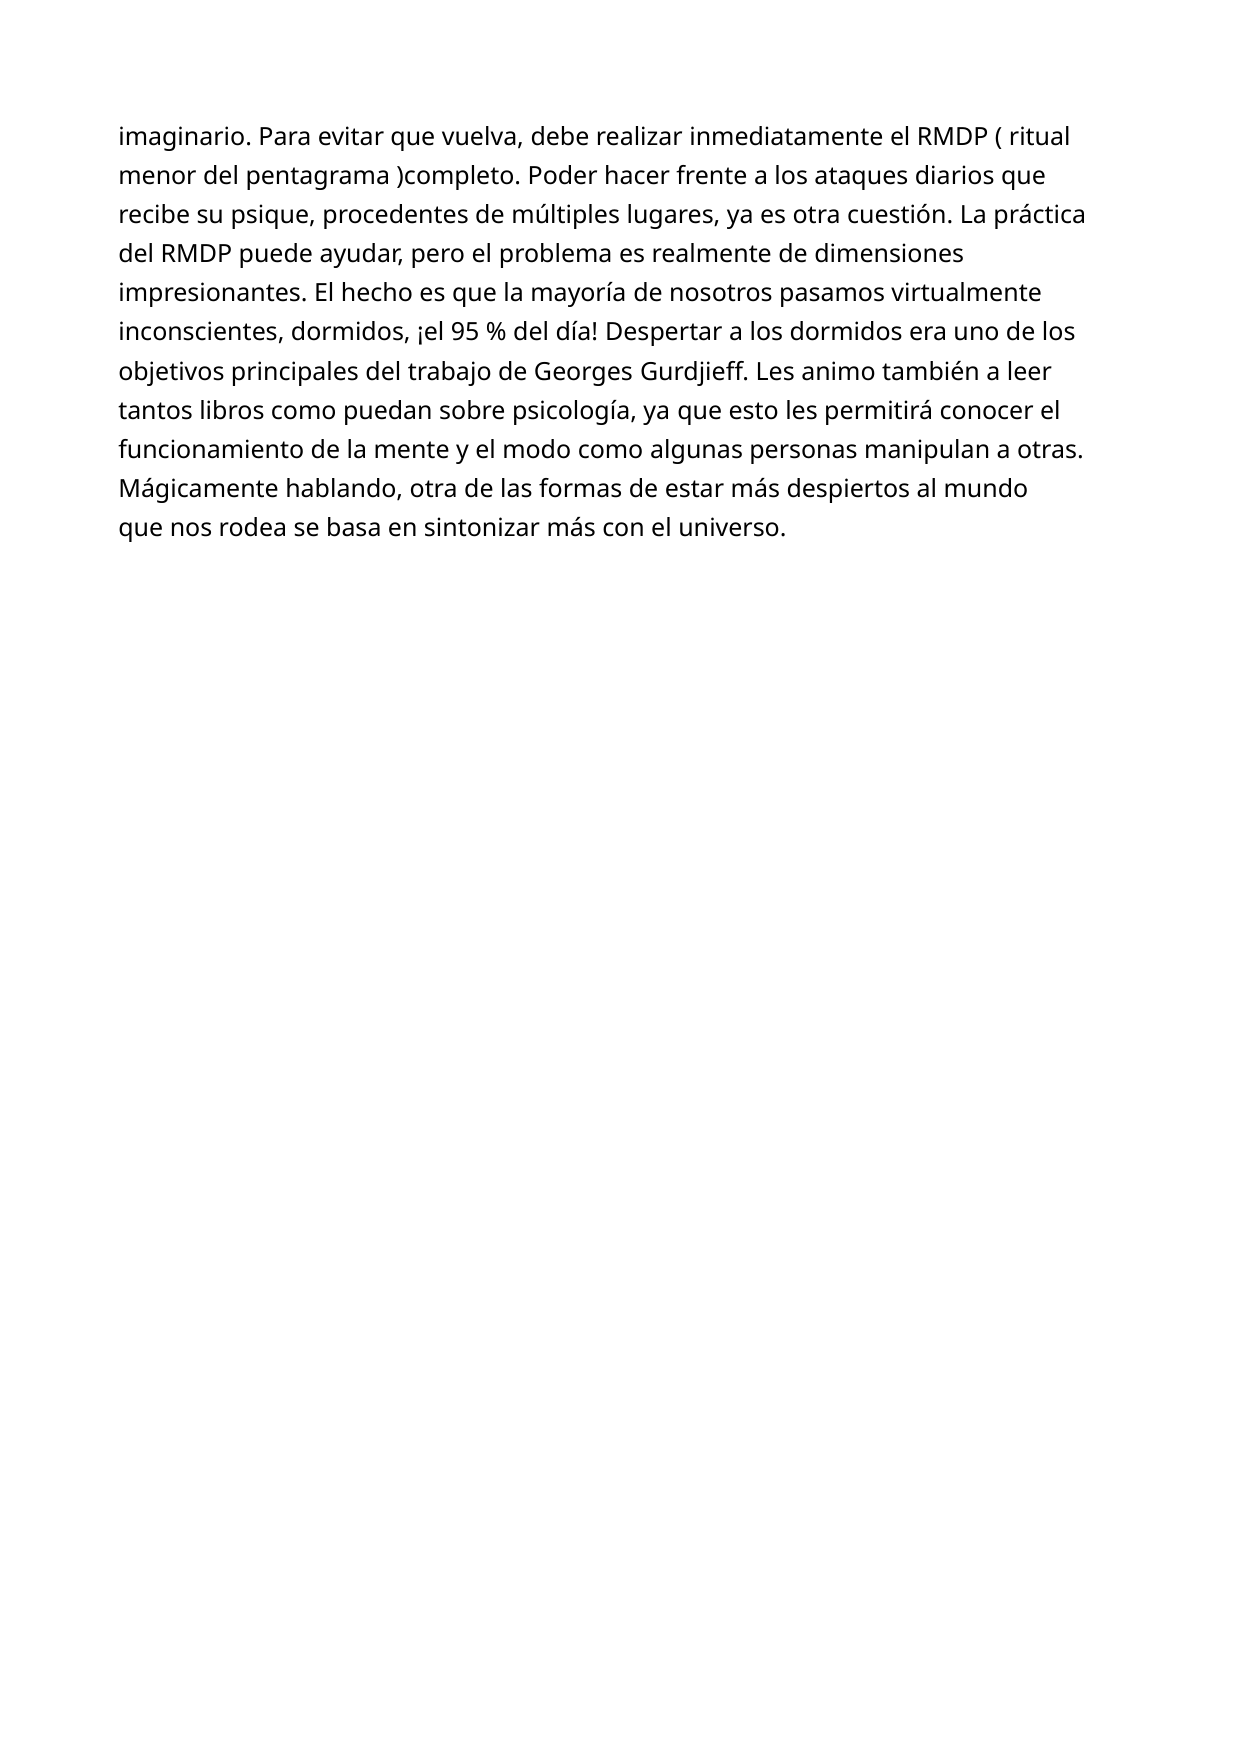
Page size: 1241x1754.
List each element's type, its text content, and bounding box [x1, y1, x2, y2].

text imaginario. Para evitar que vuelva, debe realizar inmediatamente el RMDP ( ritual menor del pentagrama )completo. Poder hacer frente a los ataques diarios que recibe su psique, procedentes de múltiples lugares, ya es otra cuestión. La práctica del RMDP puede ayudar, pero el problema es realmente de dimensiones impresionantes. El hecho es que la mayoría de nosotros pasamos virtualmente inconscientes, dormidos, ¡el 95 % del día! Despertar a los dormidos era uno de los objetivos principales del trabajo de Georges Gurdjieff. Les animo también a leer tantos libros como puedan sobre psicología, ya que esto les permitirá conocer el funcionamiento de la mente y el modo como algunas personas manipulan a otras. Mágicamente hablando, otra de las formas de estar más despiertos al mundo que nos rodea se basa en sintonizar más con el universo. [118, 118, 1122, 544]
